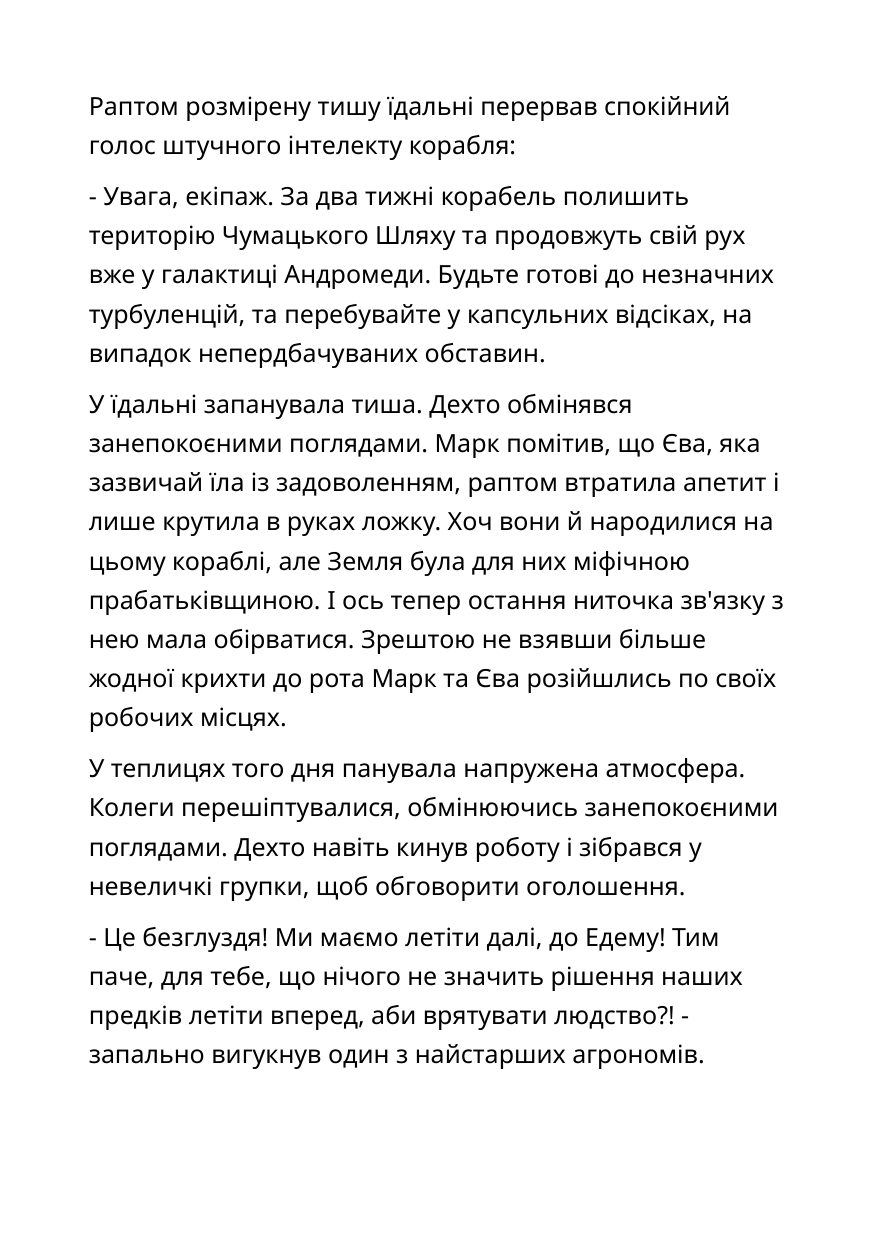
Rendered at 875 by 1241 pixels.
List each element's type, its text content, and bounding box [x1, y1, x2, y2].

text - Це безглуздя! Ми маємо летіти далі, до Едему! Тим паче, для тебе, що нічого не значить рішення наших предків летіти вперед, аби врятувати людство?! - запально вигукнув один з найстарших агрономів. [88, 919, 786, 1071]
text Раптом розмірену тишу їдальні перервав спокійний голос штучного інтелекту корабля: [88, 88, 786, 162]
text - Увага, екіпаж. За два тижні корабель полишить територію Чумацького Шляху та продовжуть свій рух вже у галактиці Андромеди. Будьте готові до незначних турбуленцій, та перебувайте у капсульних відсіках, на випадок непердбачуваних обставин. [88, 179, 786, 369]
text У їдальні запанувала тиша. Дехто обмінявся занепокоєними поглядами. Марк помітив, що Єва, яка зазвичай їла із задоволенням, раптом втратила апетит і лише крутила в руках ложку. Хоч вони й народилися на цьому кораблі, але Земля була для них міфічною прабатьківщиною. І ось тепер остання ниточка зв'язку з нею мала обірватися. Зрештою не взявши більше жодної крихти до рота Марк та Єва розійшлись по своїх робочих місцях. [88, 386, 786, 734]
text У теплицях того дня панувала напружена атмосфера. Колеги перешіптувалися, обмінюючись занепокоєними поглядами. Дехто навіть кинув роботу і зібрався у невеличкі групки, щоб обговорити оголошення. [88, 751, 786, 902]
